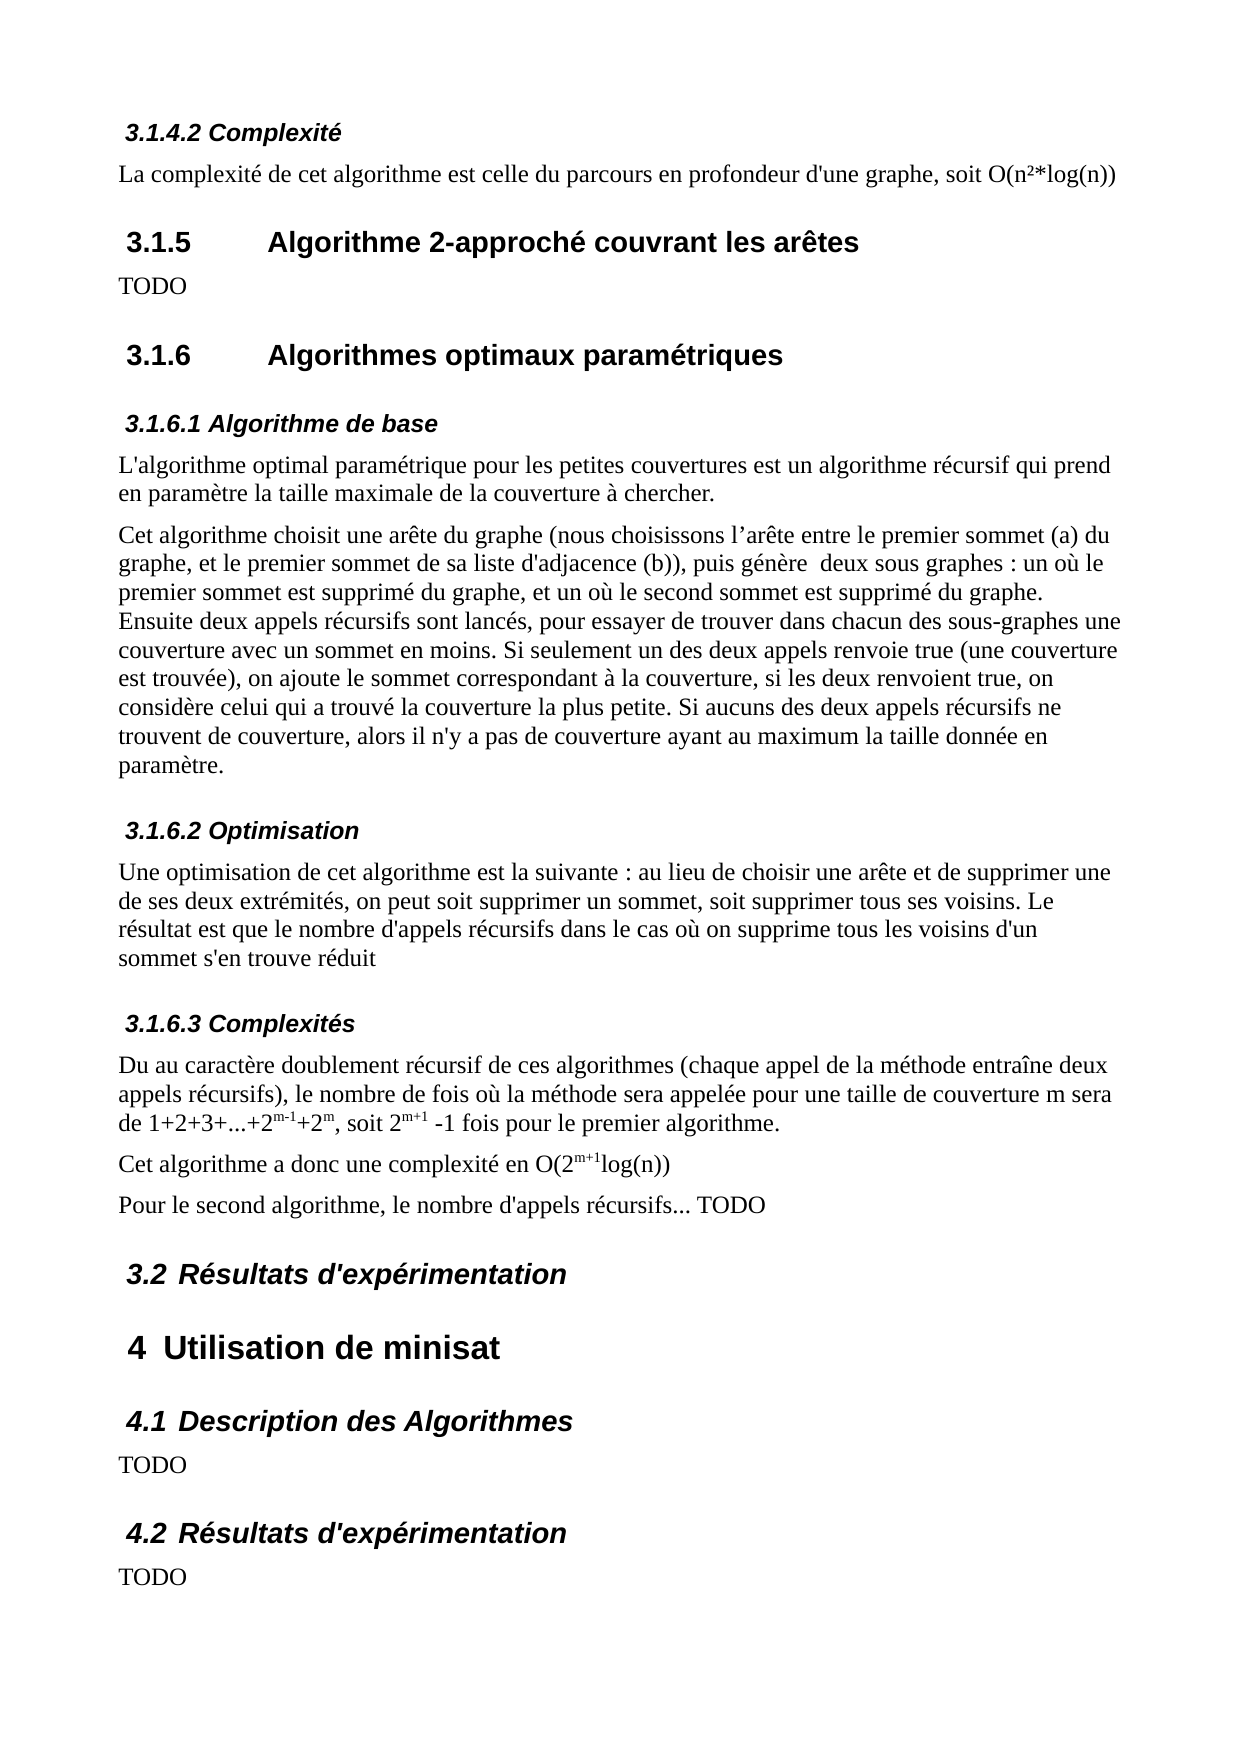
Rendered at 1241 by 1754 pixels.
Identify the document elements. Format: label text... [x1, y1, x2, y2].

subtitle Résultats d'expérimentation [118, 1516, 1122, 1550]
text Cet algorithme a donc une complexité en O(2m+1log(n)) [118, 1149, 1122, 1178]
text Cet algorithme choisit une arête du graphe (nous choisissons l’arête entre le premier sommet (a) du graphe, et le premier sommet de sa liste d'adjacence (b)), puis génère deux sous graphes : un où le premier sommet est supprimé du graphe, et un où le second sommet est supprimé du graphe. Ensuite deux appels récursifs sont lancés, pour essayer de trouver dans chacun des sous-graphes une couverture avec un sommet en moins. Si seulement un des deux appels renvoie true (une couverture est trouvée), on ajoute le sommet correspondant à la couverture, si les deux renvoient true, on considère celui qui a trouvé la couverture la plus petite. Si aucuns des deux appels récursifs ne trouvent de couverture, alors il n'y a pas de couverture ayant au maximum la taille donnée en paramètre. [118, 520, 1122, 778]
subtitle Description des Algorithmes [118, 1404, 1122, 1438]
subtitle Algorithme 2-approché couvrant les arêtes [118, 225, 1122, 259]
subtitle Complexités [118, 1009, 1122, 1038]
text L'algorithme optimal paramétrique pour les petites couvertures est un algorithme récursif qui prend en paramètre la taille maximale de la couverture à chercher. [118, 450, 1122, 507]
text La complexité de cet algorithme est celle du parcours en profondeur d'une graphe, soit O(n²*log(n)) [118, 159, 1122, 188]
text Pour le second algorithme, le nombre d'appels récursifs... TODO [118, 1191, 1122, 1219]
subtitle Complexité [118, 118, 1122, 147]
text TODO [118, 1562, 1122, 1591]
subtitle Utilisation de minisat [118, 1328, 1122, 1367]
subtitle Algorithmes optimaux paramétriques [118, 338, 1122, 371]
subtitle Optimisation [118, 816, 1122, 844]
text Une optimisation de cet algorithme est la suivante : au lieu de choisir une arête et de supprimer une de ses deux extrémités, on peut soit supprimer un sommet, soit supprimer tous ses voisins. Le résultat est que le nombre d'appels récursifs dans le cas où on supprime tous les voisins d'un sommet s'en trouve réduit [118, 857, 1122, 972]
subtitle Résultats d'expérimentation [118, 1257, 1122, 1290]
text Du au caractère doublement récursif de ces algorithmes (chaque appel de la méthode entraîne deux appels récursifs), le nombre de fois où la méthode sera appelée pour une taille de couverture m sera de 1+2+3+...+2m-1+2m, soit 2m+1 -1 fois pour le premier algorithme. [118, 1051, 1122, 1137]
text TODO [118, 1450, 1122, 1479]
text TODO [118, 271, 1122, 300]
subtitle Algorithme de base [118, 409, 1122, 437]
